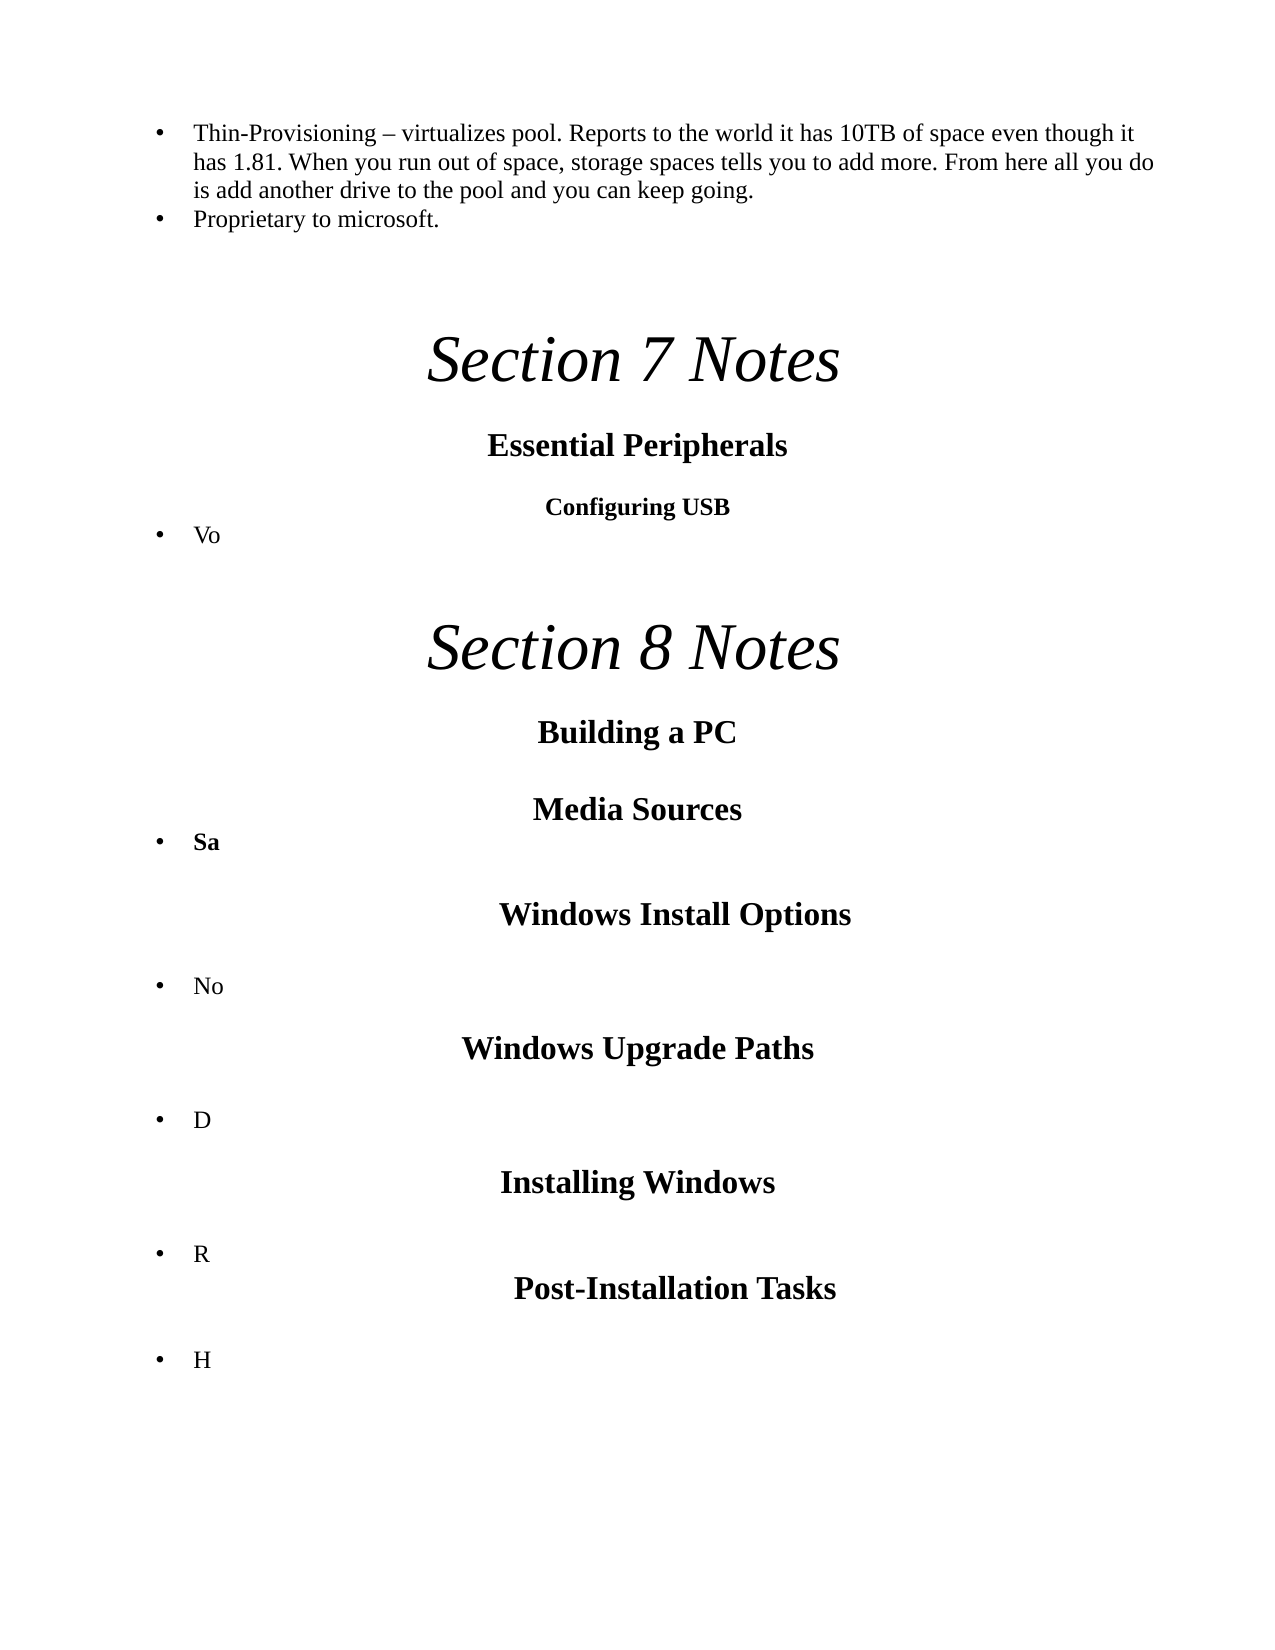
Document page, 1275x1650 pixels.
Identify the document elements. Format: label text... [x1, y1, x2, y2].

text Building a PC [118, 712, 1157, 751]
list Thin-Provisioning – virtualizes pool. Reports to the world it has 10TB of space even though it has 1.81. When you run out of space, storage spaces tells you to add more. From here all you do is add another drive to the pool and you can keep going. [156, 118, 1157, 204]
list Windows Install Options [156, 894, 1157, 933]
list No [156, 971, 1157, 1000]
text Windows Upgrade Paths [118, 1028, 1157, 1067]
list D [156, 1105, 1157, 1134]
list R [156, 1239, 1157, 1268]
text Essential Peripherals [118, 425, 1157, 463]
list Vo [156, 521, 1157, 549]
text Media Sources [118, 789, 1157, 827]
text Section 8 Notes [118, 607, 1157, 683]
list Sa [156, 827, 1157, 856]
text Section 7 Notes [118, 319, 1157, 396]
text Configuring USB [118, 492, 1157, 521]
list Proprietary to microsoft. [156, 204, 1157, 233]
list Post-Installation Tasks [156, 1268, 1157, 1306]
text Installing Windows [118, 1163, 1157, 1201]
list H [156, 1345, 1157, 1373]
